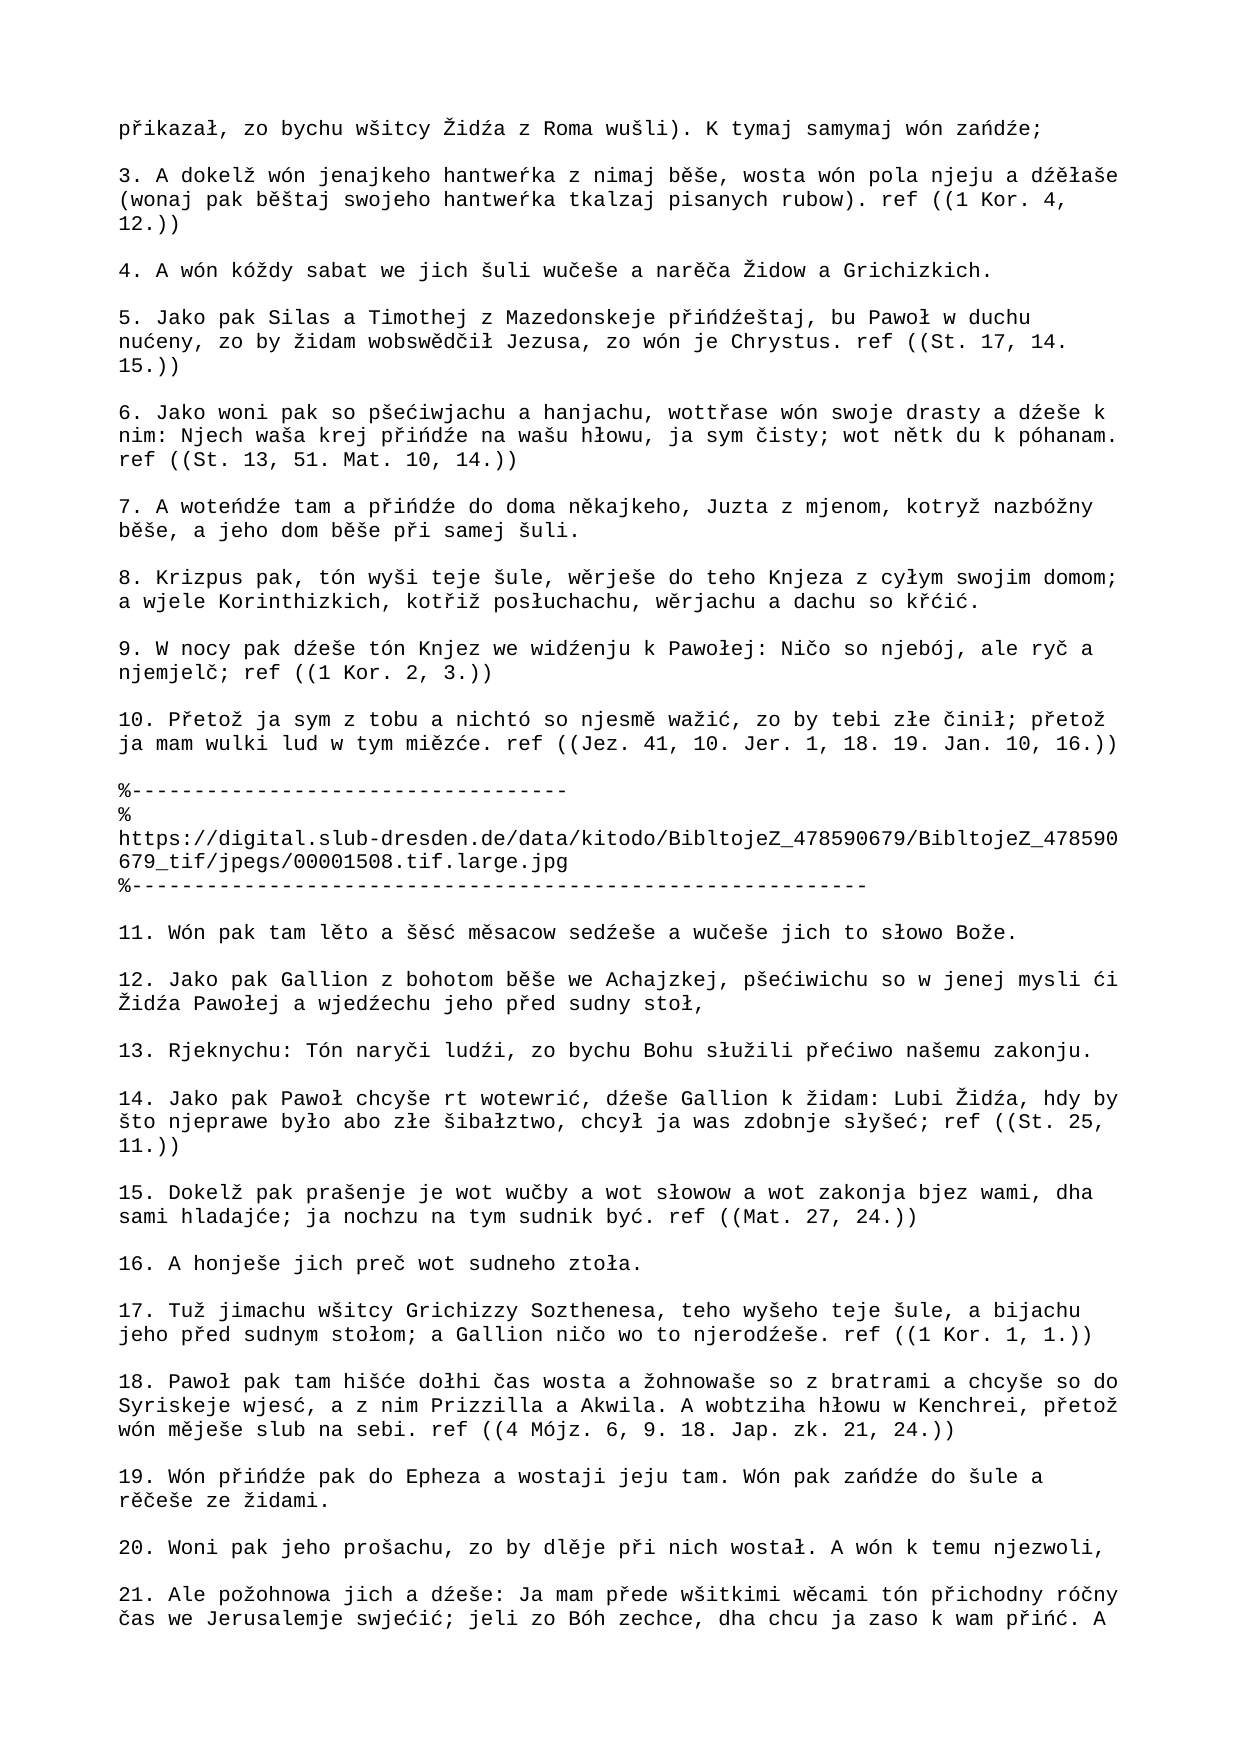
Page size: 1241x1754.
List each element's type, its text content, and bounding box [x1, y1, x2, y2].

text 19. Wón přińdźe pak do Epheza a wostaji jeju tam. Wón pak zańdźe do šule a rěčeše ze židami. [118, 1466, 1122, 1513]
text 18. Pawoł pak tam hišće dołhi čas wosta a žohnowaše so z bratrami a chcyše so do Syriskeje wjesć, a z nim Prizzilla a Akwila. A wobtziha hłowu w Kenchrei, přetož wón měješe slub na sebi. ref ((4 Mójz. 6, 9. 18. Jap. zk. 21, 24.)) [118, 1371, 1122, 1442]
text 17. Tuž jimachu wšitcy Grichizzy Sozthenesa, teho wyšeho teje šule, a bijachu jeho před sudnym stołom; a Gallion ničo wo to njerodźeše. ref ((1 Kor. 1, 1.)) [118, 1300, 1122, 1348]
text 12. Jako pak Gallion z bohotom běše we Achajzkej, pšećiwichu so w jenej mysli ći Židźa Pawołej a wjedźechu jeho před sudny stoł, [118, 969, 1122, 1017]
text 3. A dokelž wón jenajkeho hantweŕka z nimaj běše, wosta wón pola njeju a dźěłaše (wonaj pak běštaj swojeho hantweŕka tkalzaj pisanych rubow). ref ((1 Kor. 4, 12.)) [118, 165, 1122, 236]
text 5. Jako pak Silas a Timothej z Mazedonskeje přińdźeštaj, bu Pawoł w duchu nućeny, zo by židam wobswědčił Jezusa, zo wón je Chrystus. ref ((St. 17, 14. 15.)) [118, 307, 1122, 378]
text 7. A woteńdźe tam a přińdźe do doma někajkeho, Juzta z mjenom, kotryž nazbóžny běše, a jeho dom běše při samej šuli. [118, 496, 1122, 544]
text 16. A honješe jich preč wot sudneho ztoła. [118, 1253, 1122, 1277]
text 10. Přetož ja sym z tobu a nichtó so njesmě wažić, zo by tebi złe činił; přetož ja mam wulki lud w tym miězće. ref ((Jez. 41, 10. Jer. 1, 18. 19. Jan. 10, 16.)) [118, 709, 1122, 757]
text %----------------------------------------------------------- [118, 875, 1122, 898]
text 9. W nocy pak dźeše tón Knjez we widźenju k Pawołej: Ničo so njebój, ale ryč a njemjelč; ref ((1 Kor. 2, 3.)) [118, 638, 1122, 686]
text 20. Woni pak jeho prošachu, zo by dlěje při nich wostał. A wón k temu njezwoli, [118, 1537, 1122, 1561]
text %----------------------------------- [118, 780, 1122, 804]
text 13. Rjeknychu: Tón naryči ludźi, zo bychu Bohu słužili přećiwo našemu zakonju. [118, 1040, 1122, 1064]
text 15. Dokelž pak prašenje je wot wučby a wot słowow a wot zakonja bjez wami, dha sami hladajće; ja nochzu na tym sudnik być. ref ((Mat. 27, 24.)) [118, 1182, 1122, 1229]
text % https://digital.slub-dresden.de/data/kitodo/BibltojeZ_478590679/BibltojeZ_478590679_tif/jpegs/00001508.tif.large.jpg [118, 804, 1122, 875]
text 6. Jako woni pak so pšećiwjachu a hanjachu, wottřase wón swoje drasty a dźeše k nim: Njech waša krej přińdźe na wašu hłowu, ja sym čisty; wot nětk du k póhanam. ref ((St. 13, 51. Mat. 10, 14.)) [118, 402, 1122, 473]
text 21. Ale požohnowa jich a dźeše: Ja mam přede wšitkimi wěcami tón přichodny róčny čas we Jerusalemje swjećić; jeli zo Bóh zechce, dha chcu ja zaso k wam přińć. A [118, 1584, 1122, 1631]
text 14. Jako pak Pawoł chcyše rt wotewrić, dźeše Gallion k židam: Lubi Židźa, hdy by što njeprawe było abo złe šibałztwo, chcył ja was zdobnje słyšeć; ref ((St. 25, 11.)) [118, 1088, 1122, 1158]
text 11. Wón pak tam lěto a šěsć měsacow sedźeše a wučeše jich to słowo Bože. [118, 922, 1122, 946]
text 8. Krizpus pak, tón wyši teje šule, wěrješe do teho Knjeza z cyłym swojim domom; a wjele Korinthizkich, kotřiž posłuchachu, wěrjachu a dachu so křćić. [118, 567, 1122, 615]
text 4. A wón kóždy sabat we jich šuli wučeše a narěča Židow a Grichizkich. [118, 260, 1122, 284]
text přikazał, zo bychu wšitcy Židźa z Roma wušli). K tymaj samymaj wón zańdźe; [118, 118, 1122, 142]
